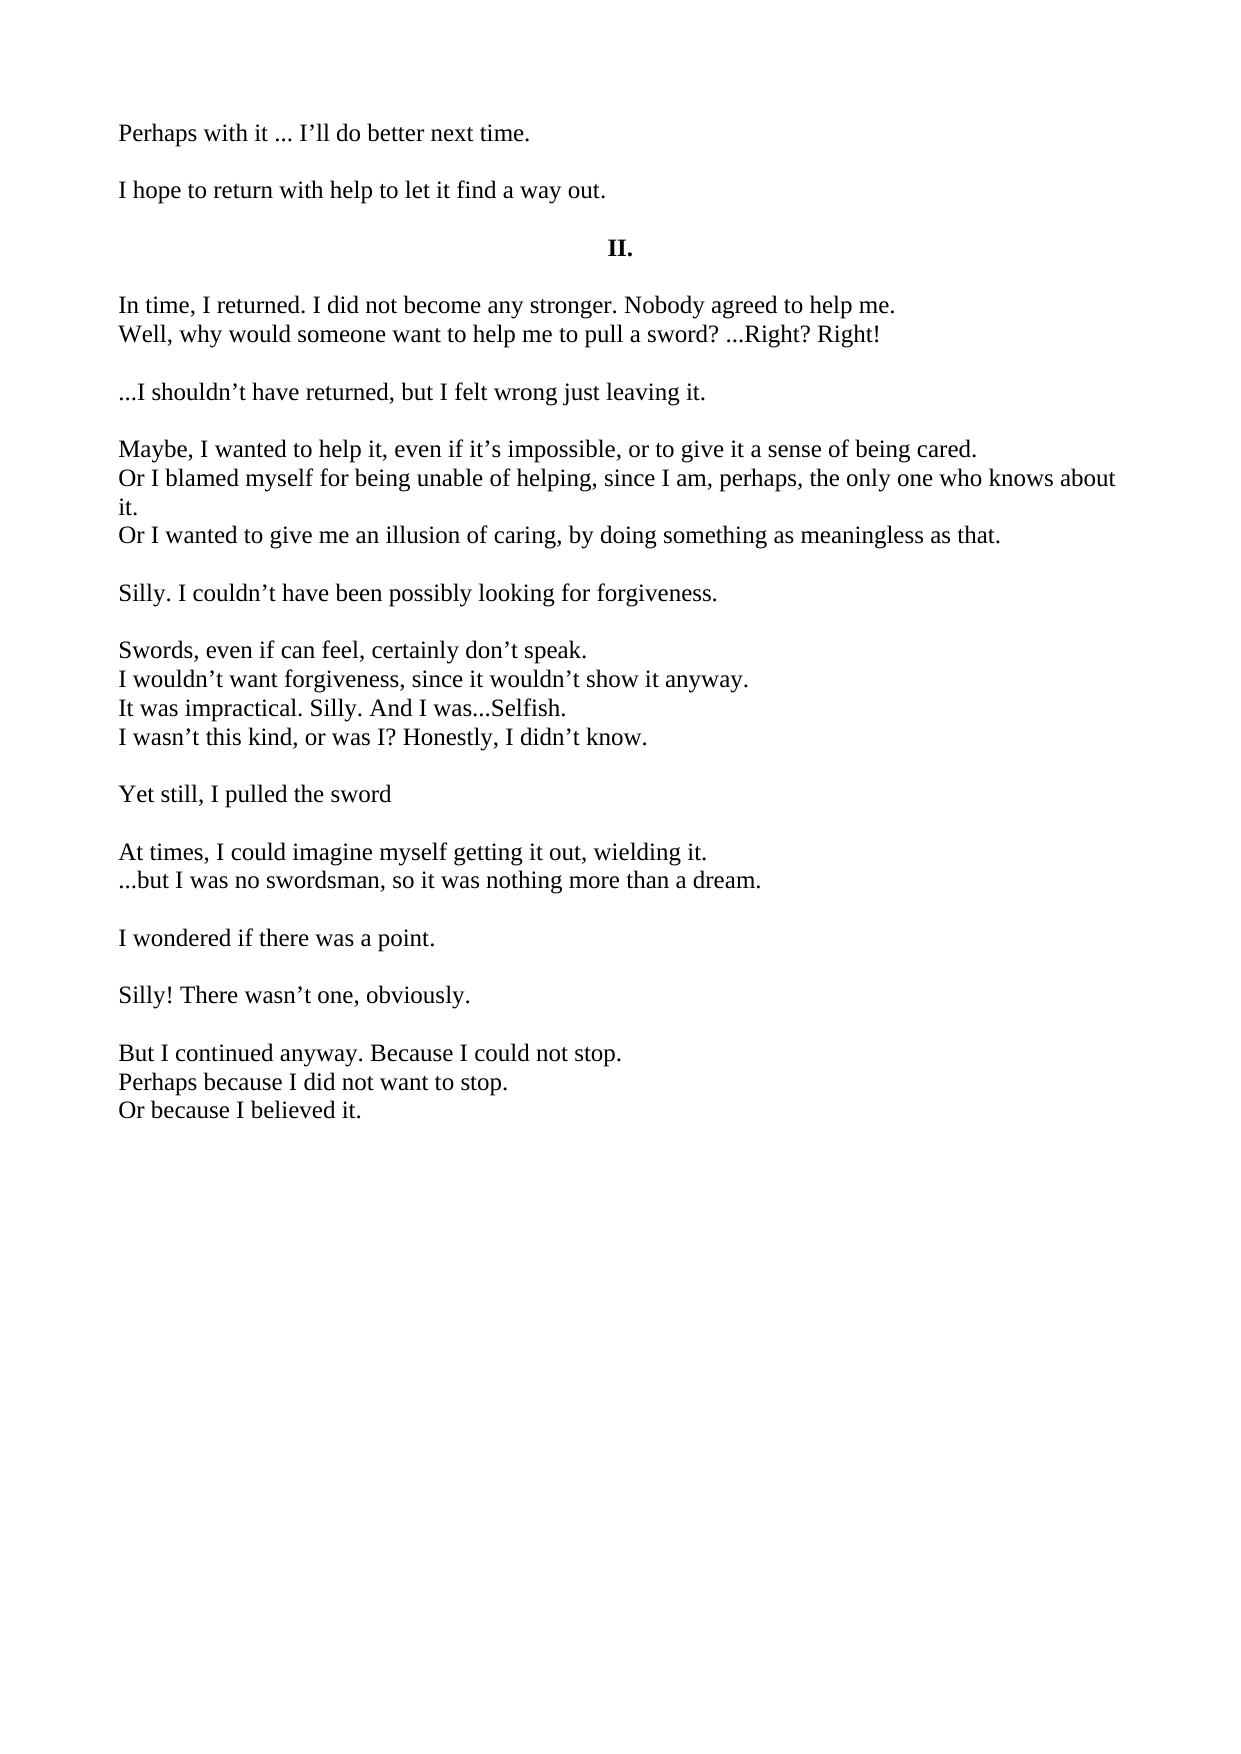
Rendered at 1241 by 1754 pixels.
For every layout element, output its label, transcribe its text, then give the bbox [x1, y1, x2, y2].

text Or I wanted to give me an illusion of caring, by doing something as meaningless as that. [118, 521, 1122, 549]
text I hope to return with help to let it find a way out. [118, 176, 1122, 204]
text Swords, even if can feel, certainly don’t speak. [118, 636, 1122, 664]
text Silly. I couldn’t have been possibly looking for forgiveness. [118, 578, 1122, 607]
text But I continued anyway. Because I could not stop. [118, 1038, 1122, 1067]
text I wondered if there was a point. [118, 923, 1122, 952]
text In time, I returned. I did not become any stronger. Nobody agreed to help me. [118, 291, 1122, 319]
text It was impractical. Silly. And I was...Selfish. [118, 693, 1122, 722]
text II. [118, 233, 1122, 262]
text Or because I believed it. [118, 1096, 1122, 1124]
text Perhaps because I did not want to stop. [118, 1067, 1122, 1096]
text Yet still, I pulled the sword [118, 779, 1122, 808]
text I wasn’t this kind, or was I? Honestly, I didn’t know. [118, 722, 1122, 751]
text ...I shouldn’t have returned, but I felt wrong just leaving it. [118, 377, 1122, 406]
text Silly! There wasn’t one, obviously. [118, 981, 1122, 1009]
text Well, why would someone want to help me to pull a sword? ...Right? Right! [118, 319, 1122, 348]
text At times, I could imagine myself getting it out, wielding it. [118, 837, 1122, 866]
text Maybe, I wanted to help it, even if it’s impossible, or to give it a sense of being cared. [118, 434, 1122, 463]
text ...but I was no swordsman, so it was nothing more than a dream. [118, 866, 1122, 894]
text Perhaps with it ... I’ll do better next time. [118, 118, 1122, 147]
text Or I blamed myself for being unable of helping, since I am, perhaps, the only one who knows about it. [118, 463, 1122, 521]
text I wouldn’t want forgiveness, since it wouldn’t show it anyway. [118, 664, 1122, 693]
